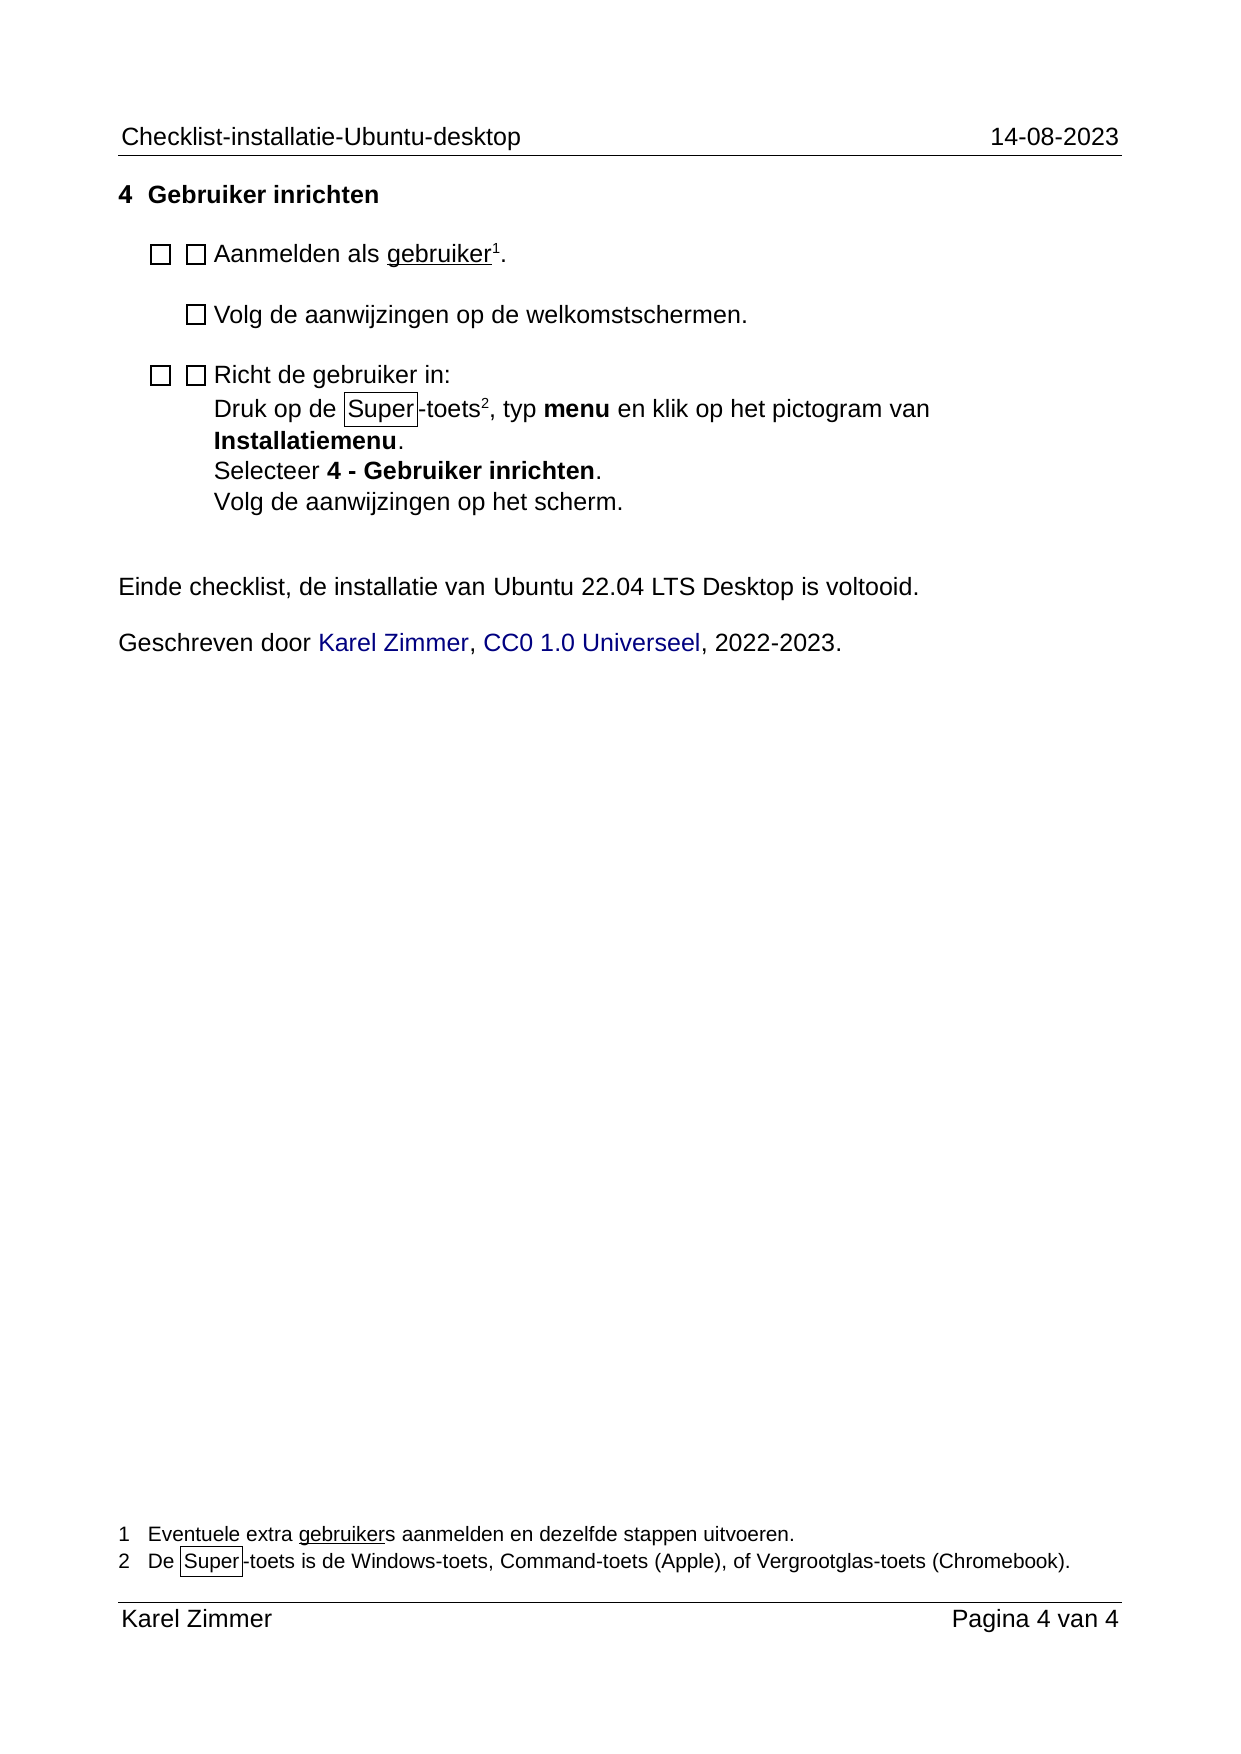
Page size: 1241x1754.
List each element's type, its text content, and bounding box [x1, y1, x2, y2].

table_cell [142, 360, 177, 391]
table_cell Druk op de Super-toets, typ menu en klik op het pictogram van Installatiemenu. [213, 391, 1122, 456]
table_cell [177, 360, 213, 391]
text Einde checklist, de installatie van Ubuntu 22.04 LTS Desktop is voltooid. [118, 573, 1122, 601]
table_header Aanmelden als gebruiker. [213, 239, 1122, 269]
table_cell [118, 269, 142, 300]
table_header [177, 239, 213, 269]
list Gebruiker inrichten [118, 177, 1122, 211]
table_cell [142, 300, 177, 330]
table_cell [142, 391, 177, 456]
table_cell [213, 330, 1122, 360]
table_cell [142, 330, 177, 360]
table_cell [177, 330, 213, 360]
table_cell [177, 269, 213, 300]
table_cell [177, 391, 213, 456]
table_cell [118, 391, 142, 456]
table_cell [213, 269, 1122, 300]
table_header [118, 239, 142, 269]
table_cell Volg de aanwijzingen op het scherm. [213, 486, 1122, 517]
table_cell Selecteer 4 - Gebruiker inrichten. [213, 456, 1122, 486]
table_cell Richt de gebruiker in: [213, 360, 1122, 391]
table_cell [142, 486, 177, 517]
table_cell [177, 300, 213, 330]
table_cell [118, 486, 142, 517]
table_cell [118, 330, 142, 360]
text Geschreven door Karel Zimmer, CC0 1.0 Universeel, 2022-2023. [118, 629, 1122, 657]
table_cell [142, 456, 177, 486]
table_cell [118, 360, 142, 391]
table_cell [177, 456, 213, 486]
table_cell Volg de aanwijzingen op de welkomstschermen. [213, 300, 1122, 330]
table_header [142, 239, 177, 269]
table_cell [118, 456, 142, 486]
table_cell [142, 269, 177, 300]
table_cell [177, 486, 213, 517]
table_cell [118, 300, 142, 330]
